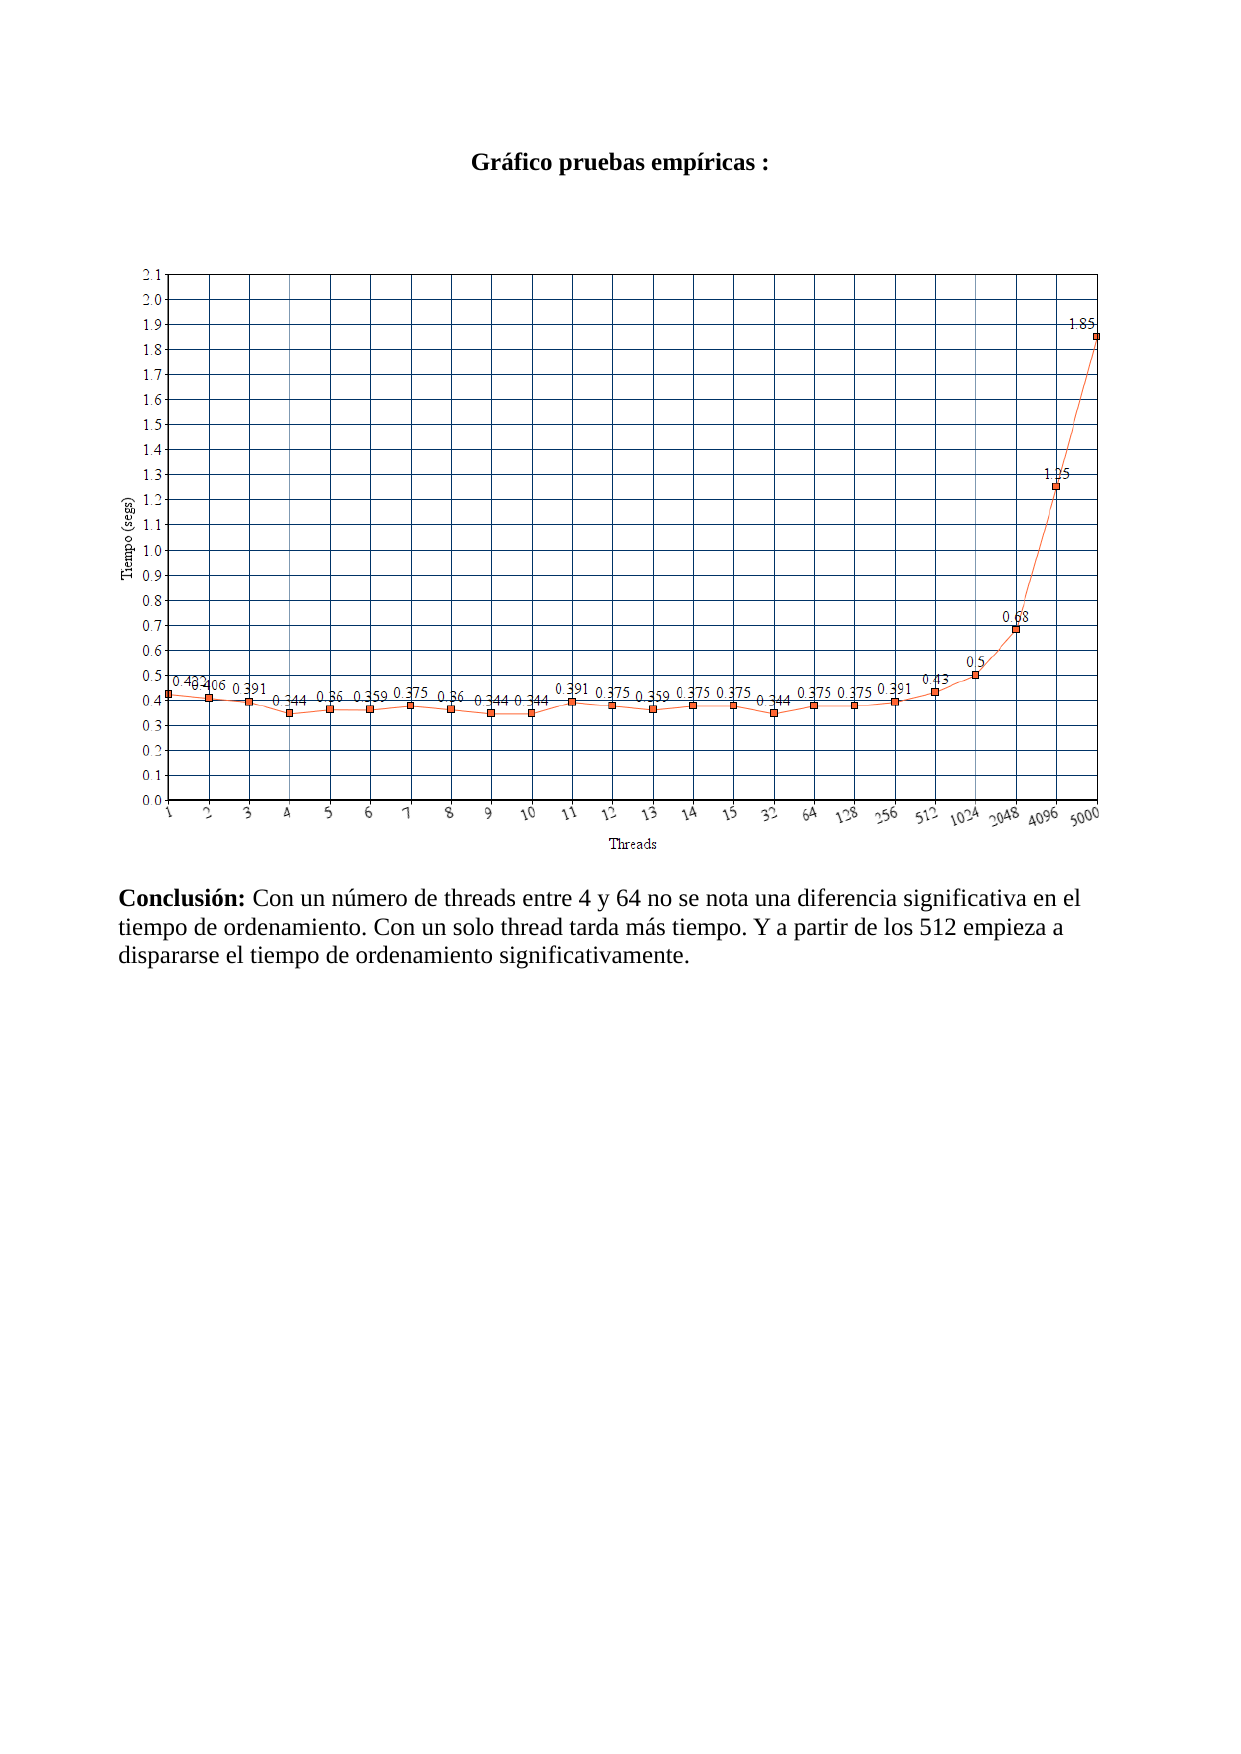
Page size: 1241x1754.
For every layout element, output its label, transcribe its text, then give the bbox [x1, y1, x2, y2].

picture [118, 261, 1123, 854]
text Conclusión: Con un número de threads entre 4 y 64 no se nota una diferencia significativa en el tiempo de ordenamiento. Con un solo thread tarda más tiempo. Y a partir de los 512 empieza a dispararse el tiempo de ordenamiento significativamente. [118, 883, 1122, 969]
text Gráfico pruebas empíricas : [118, 147, 1122, 176]
